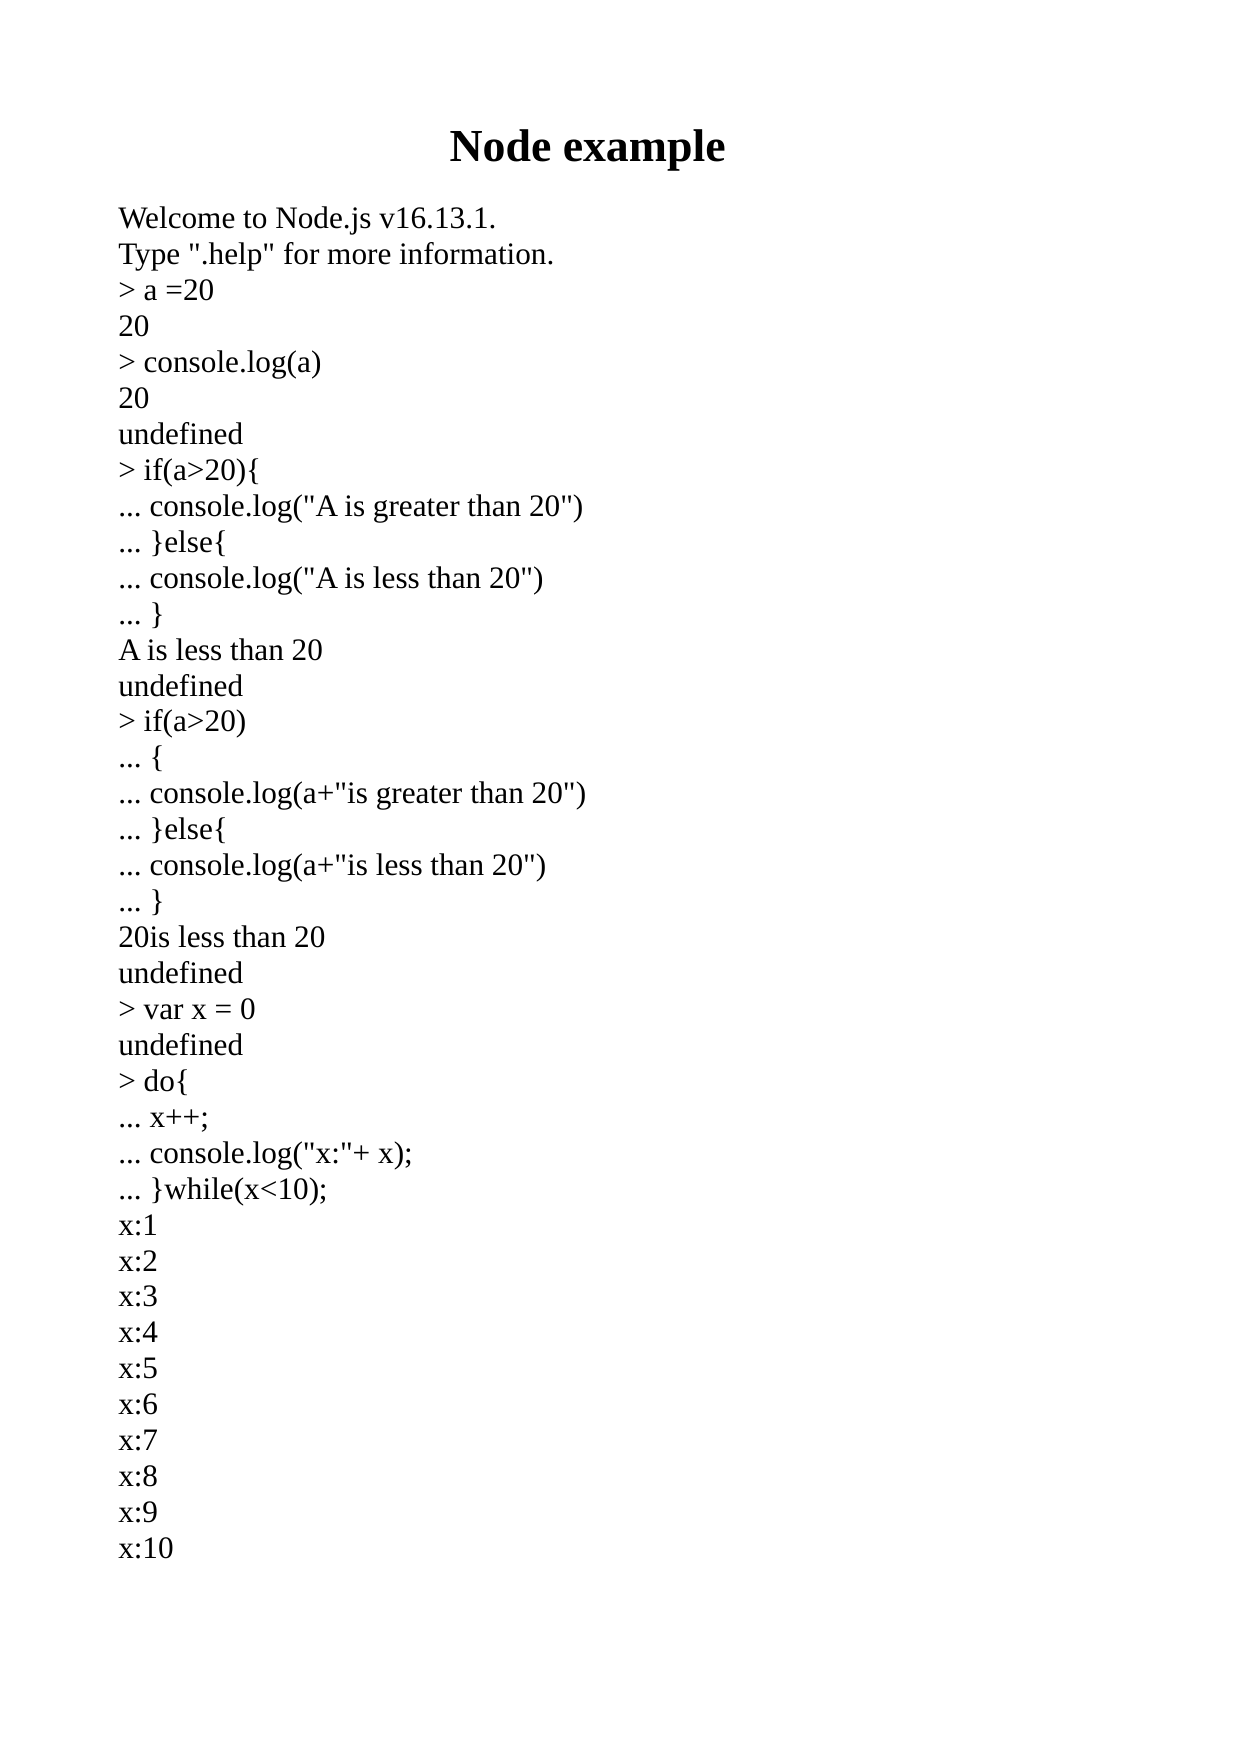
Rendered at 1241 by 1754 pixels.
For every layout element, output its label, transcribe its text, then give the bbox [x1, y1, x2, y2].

text ... console.log(a+"is less than 20") [118, 846, 1122, 882]
text x:4 [118, 1314, 1122, 1349]
text ... }else{ [118, 523, 1122, 559]
text x:6 [118, 1386, 1122, 1421]
text x:2 [118, 1242, 1122, 1278]
text > console.log(a) [118, 343, 1122, 379]
text 20 [118, 379, 1122, 415]
text ... }while(x<10); [118, 1170, 1122, 1206]
text > do{ [118, 1062, 1122, 1098]
text Type ".help" for more information. [118, 236, 1122, 271]
text x:7 [118, 1421, 1122, 1457]
text ... } [118, 595, 1122, 631]
text > a =20 [118, 271, 1122, 307]
text x:5 [118, 1349, 1122, 1386]
text undefined [118, 954, 1122, 990]
text ... console.log("x:"+ x); [118, 1134, 1122, 1170]
text Node example [118, 118, 1122, 171]
text ... console.log("A is greater than 20") [118, 487, 1122, 523]
text undefined [118, 1026, 1122, 1062]
text > if(a>20){ [118, 451, 1122, 487]
text > var x = 0 [118, 990, 1122, 1026]
text ... x++; [118, 1098, 1122, 1134]
text undefined [118, 667, 1122, 703]
text ... console.log("A is less than 20") [118, 559, 1122, 595]
text 20 [118, 307, 1122, 343]
text Welcome to Node.js v16.13.1. [118, 199, 1122, 236]
text 20is less than 20 [118, 918, 1122, 954]
text A is less than 20 [118, 631, 1122, 667]
text x:8 [118, 1457, 1122, 1493]
text x:3 [118, 1278, 1122, 1314]
text ... { [118, 739, 1122, 774]
text ... } [118, 882, 1122, 918]
text undefined [118, 415, 1122, 451]
text x:1 [118, 1206, 1122, 1242]
text x:9 [118, 1493, 1122, 1529]
text x:10 [118, 1529, 1122, 1565]
text ... console.log(a+"is greater than 20") [118, 774, 1122, 811]
text ... }else{ [118, 811, 1122, 846]
text > if(a>20) [118, 703, 1122, 739]
